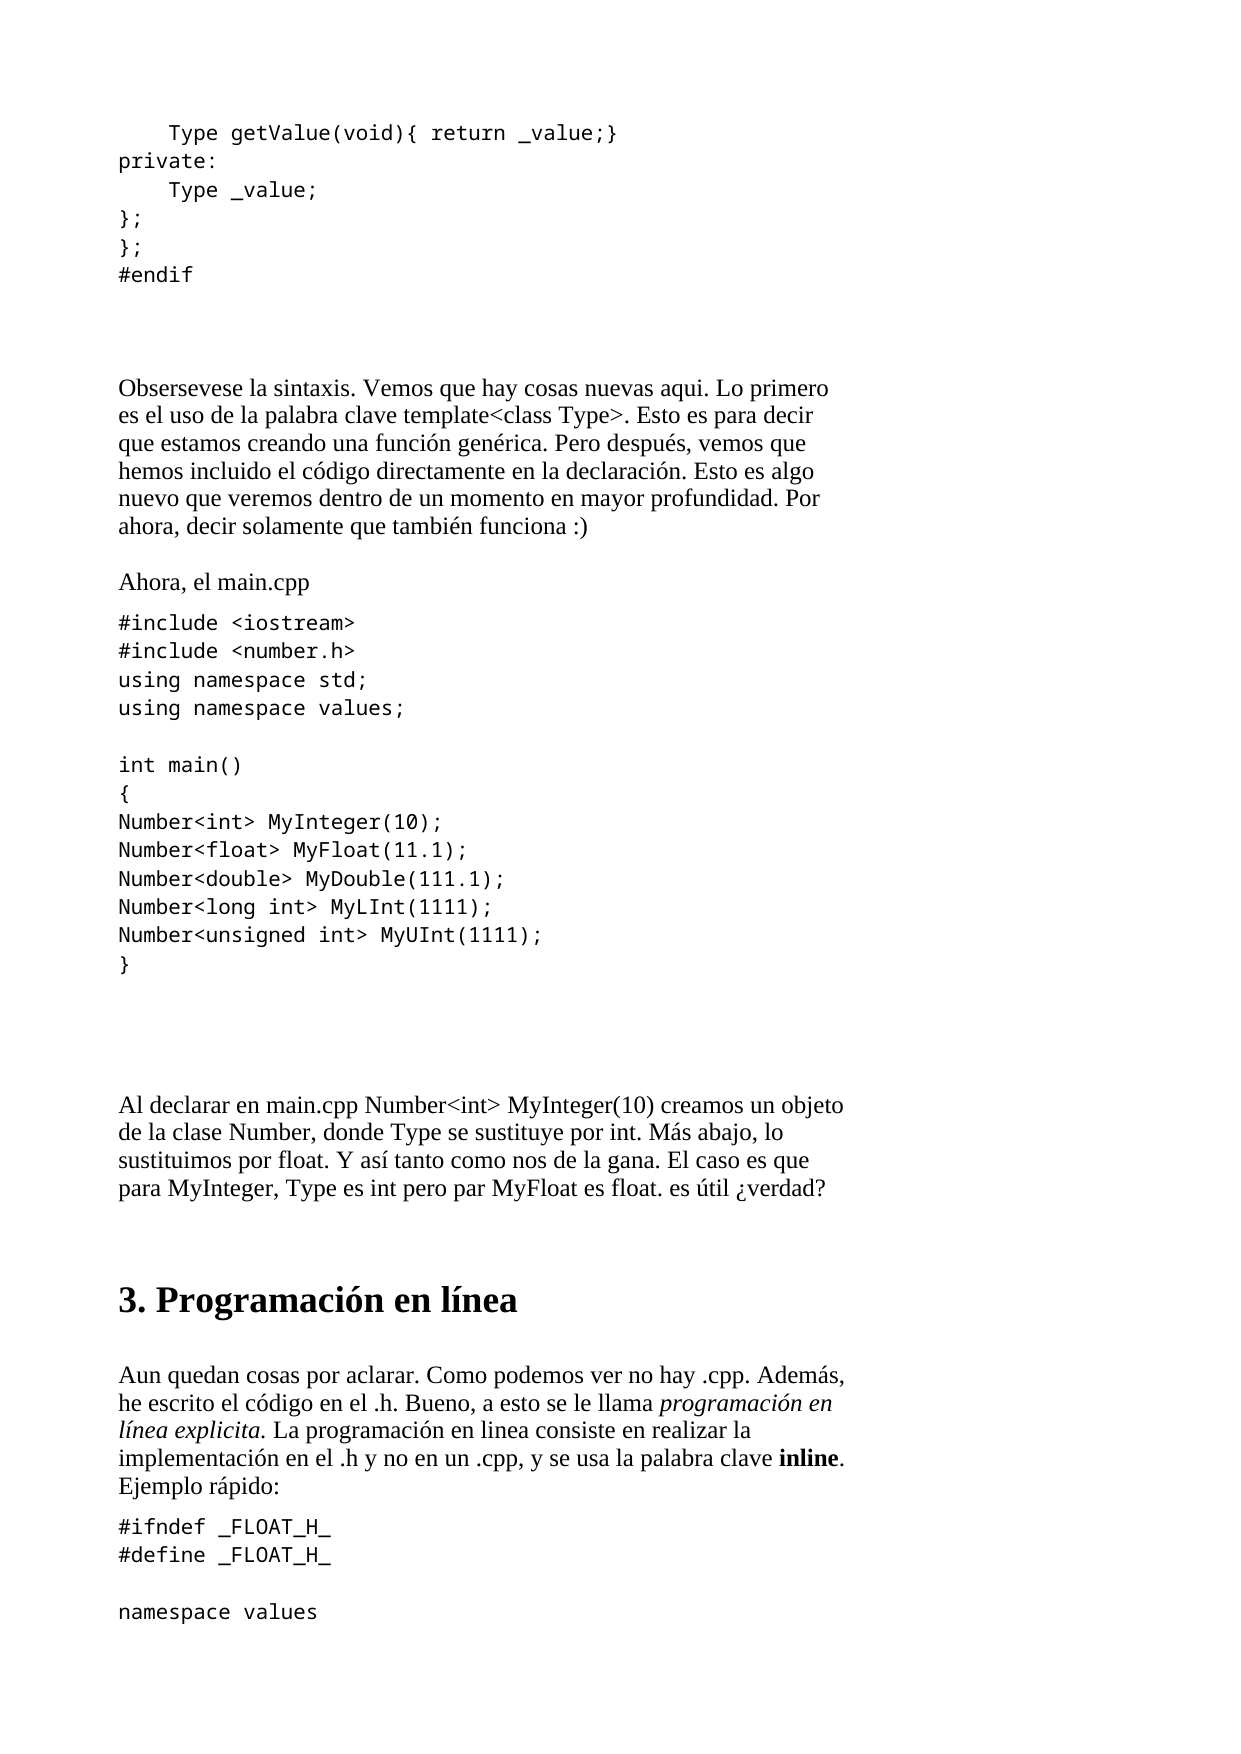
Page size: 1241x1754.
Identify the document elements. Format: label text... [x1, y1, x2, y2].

text Obsersevese la sintaxis. Vemos que hay cosas nuevas aqui. Lo primero es el uso de la palabra clave template<class Type>. Esto es para decir que estamos creando una función genérica. Pero después, vemos que hemos incluido el código directamente en la declaración. Esto es algo nuevo que veremos dentro de un momento en mayor profundidad. Por ahora, decir solamente que también funciona :) Ahora, el main.cpp [118, 318, 848, 595]
text Number<int> MyInteger(10); [118, 807, 848, 835]
subtitle 3. Programación en línea [118, 1279, 848, 1321]
text Al declarar en main.cpp Number<int> MyInteger(10) creamos un objeto de la clase Number, donde Type se sustituye por int. Más abajo, lo sustituimos por float. Y así tanto como nos de la gana. El caso es que para MyInteger, Type es int pero par MyFloat es float. es útil ¿verdad? [118, 1035, 848, 1202]
text }; [118, 203, 848, 232]
text #define _FLOAT_H_ [118, 1541, 848, 1569]
text #include <iostream> [118, 608, 848, 636]
text using namespace std; [118, 665, 848, 693]
text Number<unsigned int> MyUInt(1111); [118, 921, 848, 949]
text namespace values [118, 1597, 848, 1626]
text Number<double> MyDouble(111.1); [118, 864, 848, 892]
text int main() [118, 750, 848, 778]
text #include <number.h> [118, 636, 848, 665]
text Number<float> MyFloat(11.1); [118, 835, 848, 864]
text Type getValue(void){ return _value;} [118, 118, 848, 147]
text private: [118, 147, 848, 175]
text }; [118, 232, 848, 260]
text } [118, 949, 848, 977]
text #endif [118, 260, 848, 289]
text Aun quedan cosas por aclarar. Como podemos ver no hay .cpp. Además, he escrito el código en el .h. Bueno, a esto se le llama programación en línea explicita. La programación en linea consiste en realizar la implementación en el .h y no en un .cpp, y se usa la palabra clave inline. Ejemplo rápido: [118, 1333, 848, 1500]
text Type _value; [118, 175, 848, 203]
text { [118, 778, 848, 807]
text using namespace values; [118, 693, 848, 722]
text #ifndef _FLOAT_H_ [118, 1512, 848, 1541]
text Number<long int> MyLInt(1111); [118, 892, 848, 921]
